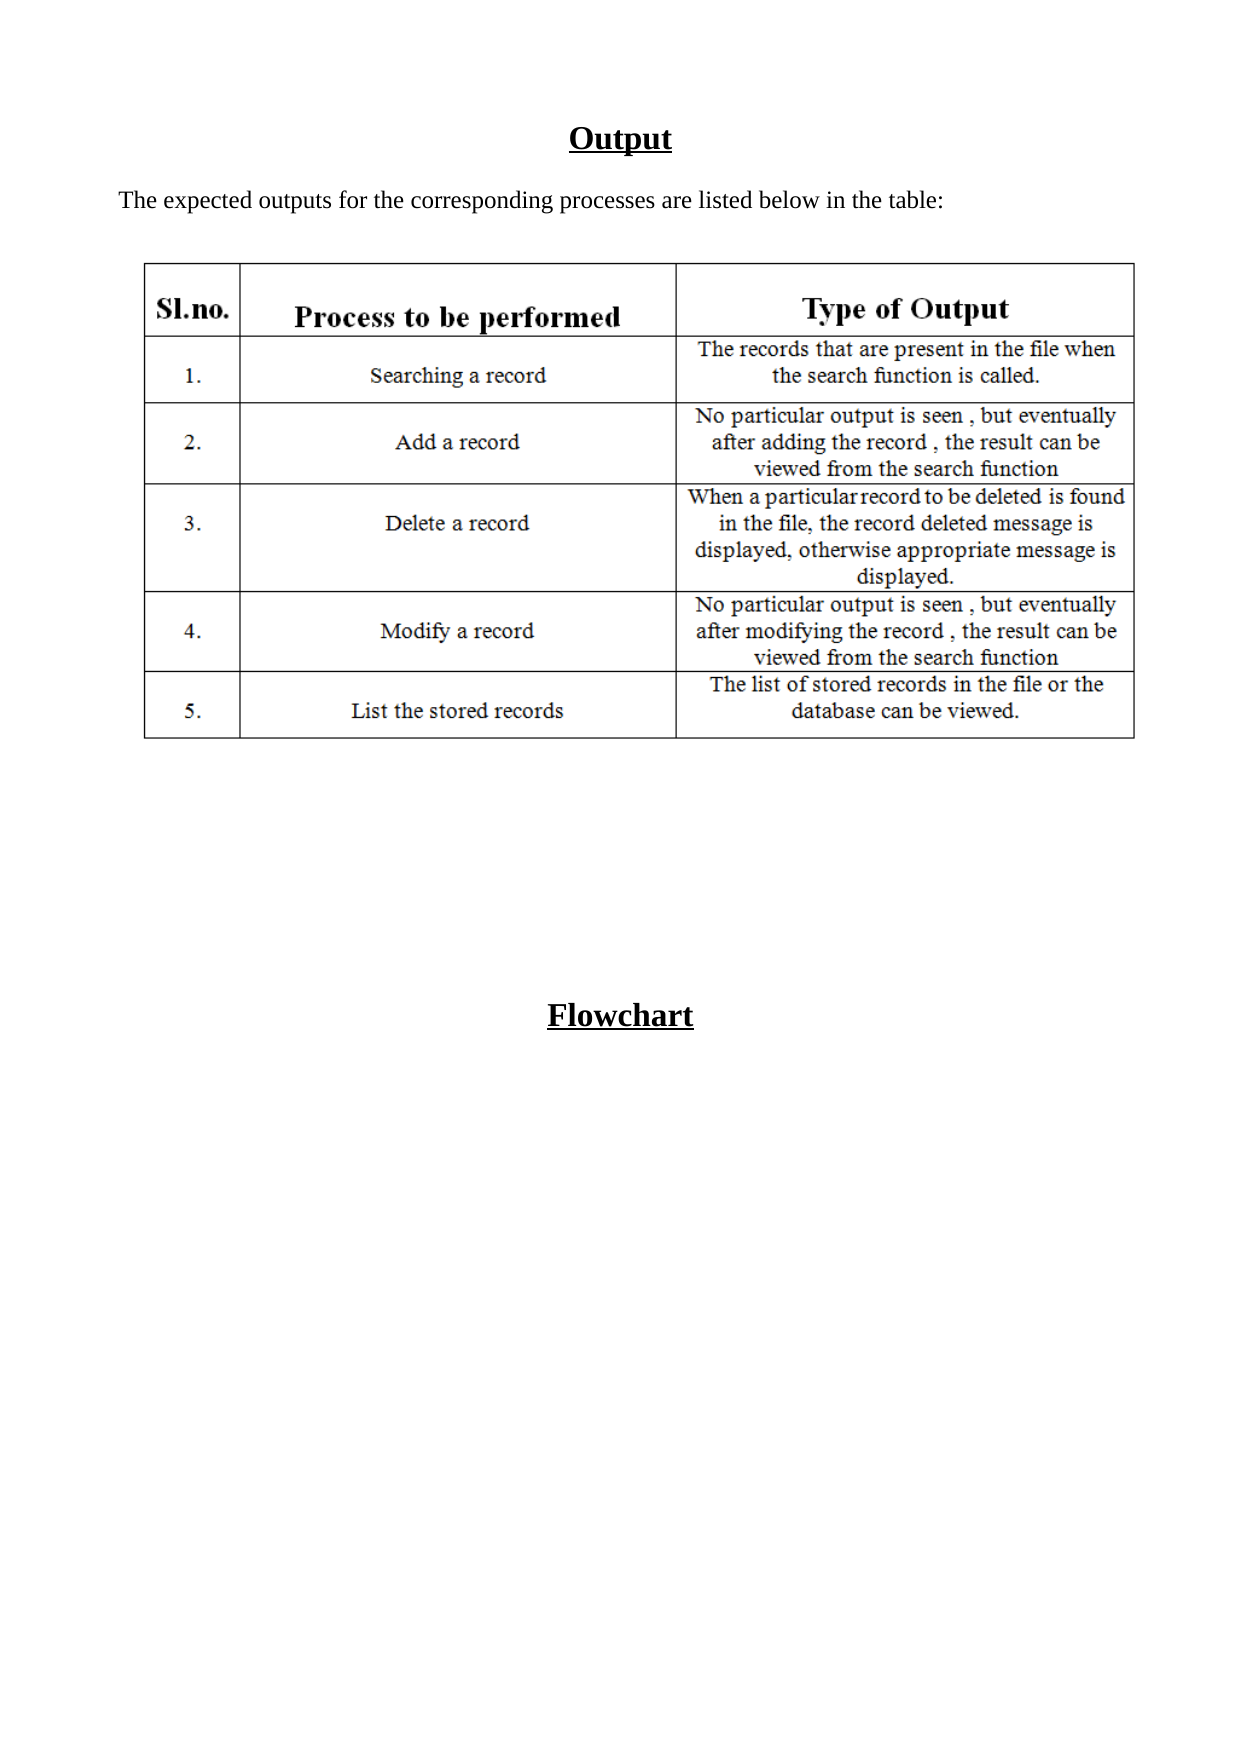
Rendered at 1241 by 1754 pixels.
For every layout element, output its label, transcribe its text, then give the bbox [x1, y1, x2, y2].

text Flowchart [118, 995, 1122, 1033]
text Output [118, 118, 1122, 156]
picture [138, 257, 1142, 746]
text The expected outputs for the corresponding processes are listed below in the table: [118, 185, 1122, 214]
